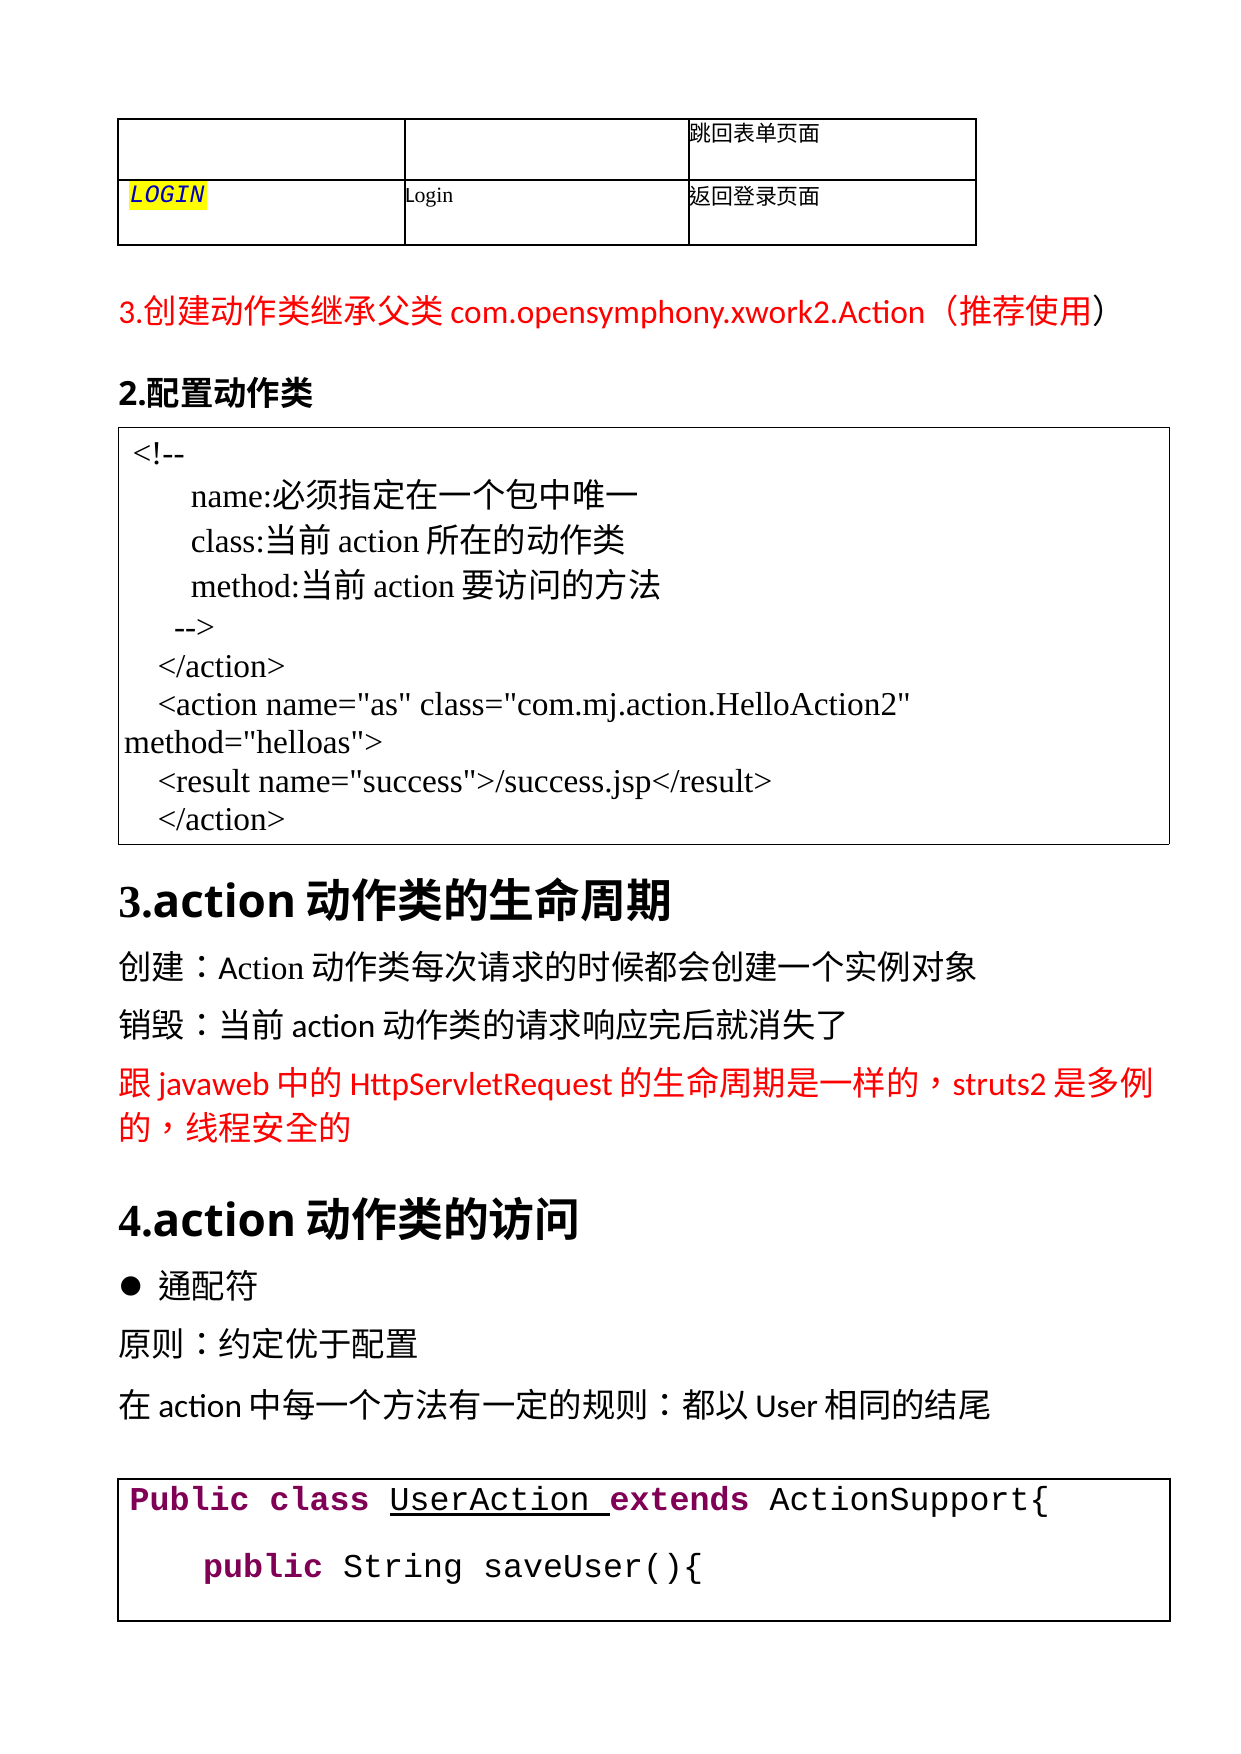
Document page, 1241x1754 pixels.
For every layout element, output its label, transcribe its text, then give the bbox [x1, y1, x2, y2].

subtitle 4.action动作类的访问 [118, 1183, 1169, 1250]
text 3.创建动作类继承父类com.opensymphony.xwork2.Action（推荐使用） [118, 285, 1169, 333]
text 创建：Action动作类每次请求的时候都会创建一个实例对象 [118, 943, 1169, 989]
subtitle 2.配置动作类 [118, 366, 1169, 415]
table_cell Login [406, 181, 688, 243]
table_cell 跳回表单页面 [690, 120, 975, 179]
table_cell LOGIN [119, 181, 404, 243]
subtitle 3.action动作类的生命周期 [118, 864, 1169, 931]
table_cell [406, 120, 688, 179]
text 销毁：当前action动作类的请求响应完后就消失了 [118, 1001, 1169, 1047]
text 跟javaweb中的HttpServletRequest的生命周期是一样的，struts2是多例的，线程安全的 [118, 1059, 1169, 1150]
text l通配符 [118, 1262, 1169, 1308]
table_header Public class UserAction extends ActionSupport{ public String saveUser(){ [119, 1480, 1169, 1620]
table_cell [119, 120, 404, 179]
table_header <!-- name:必须指定在一个包中唯一 class:当前action所在的动作类 method:当前action要访问的方法 --> </action> <action name="as" class="com.mj.action.HelloAction2" method="helloas"> <result name="success">/success.jsp</result> </action> [119, 428, 1169, 843]
table_cell 返回登录页面 [690, 181, 975, 243]
text 在action中每一个方法有一定的规则：都以User相同的结尾 [118, 1378, 1169, 1427]
text 原则：约定优于配置 [118, 1320, 1169, 1366]
